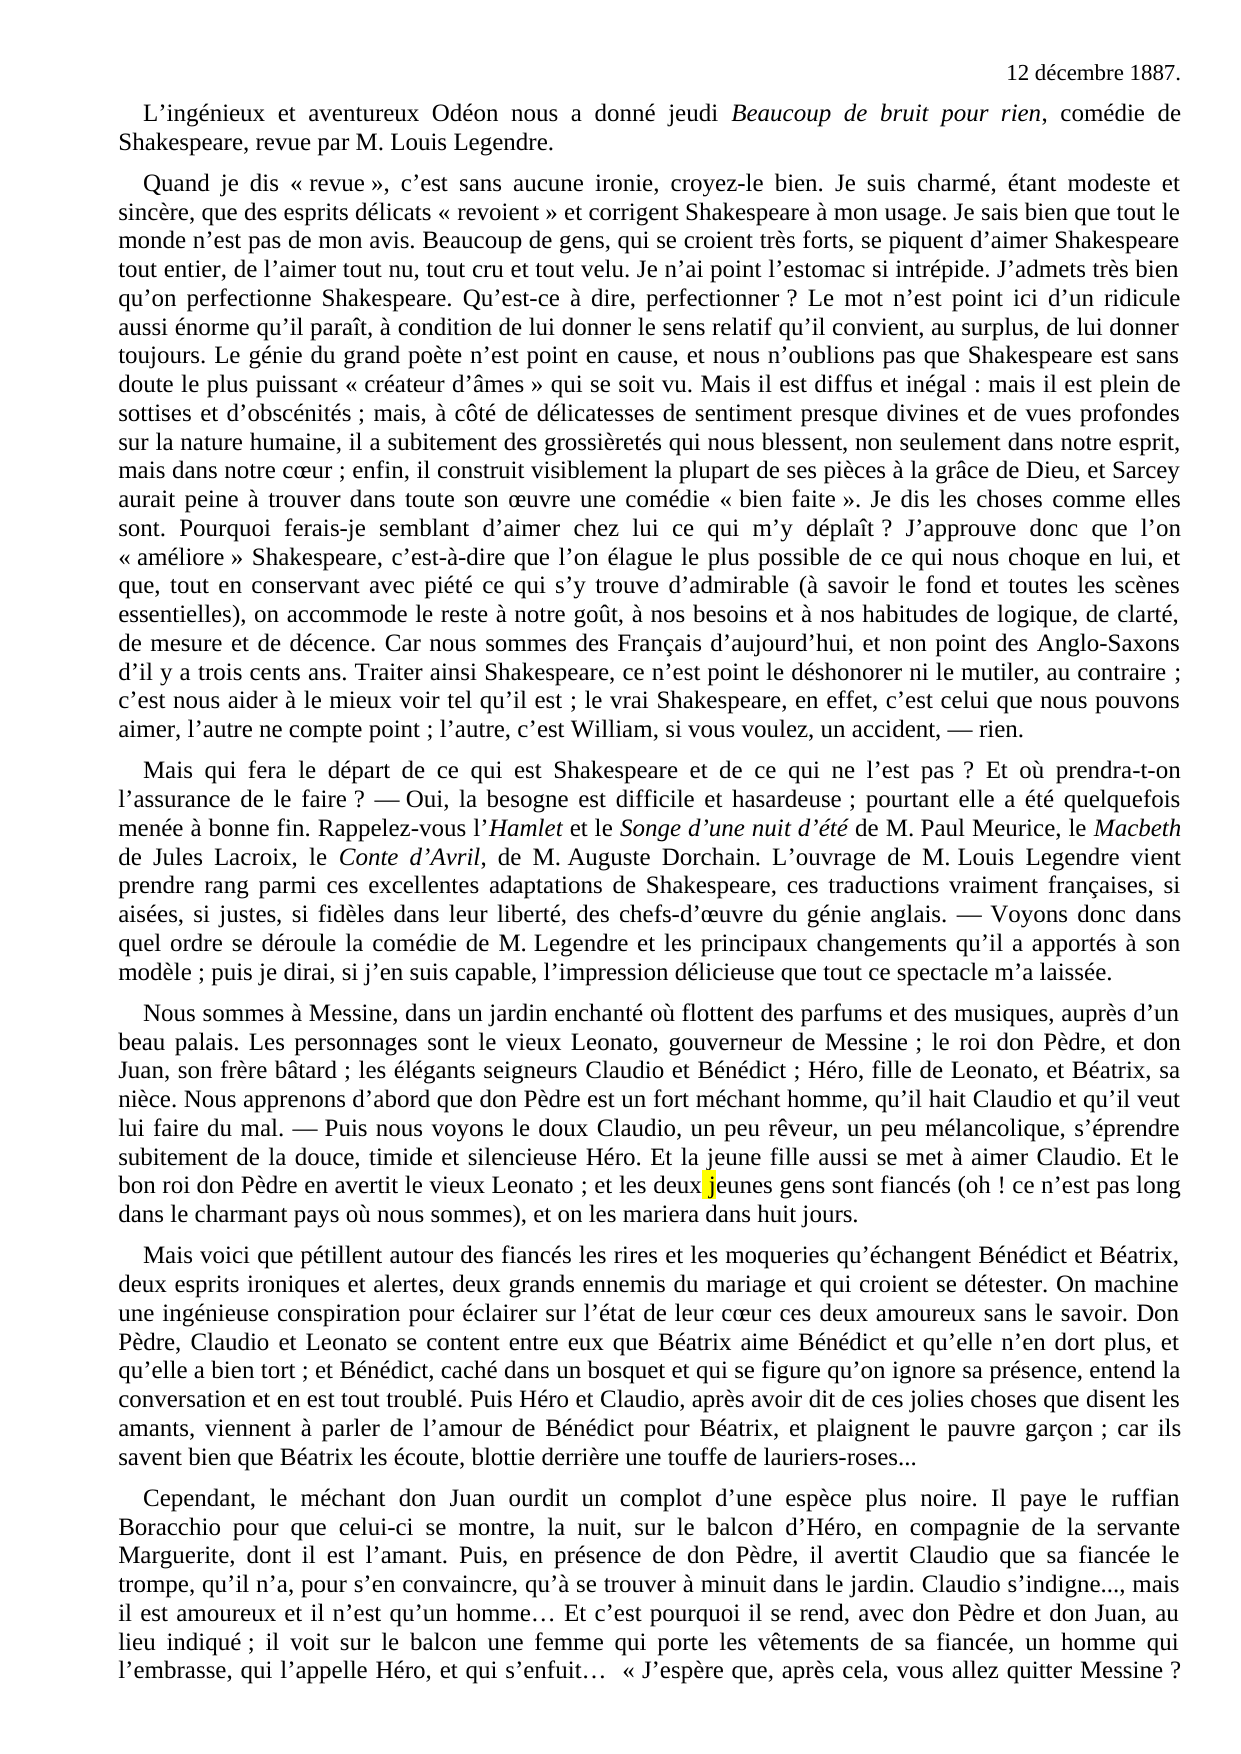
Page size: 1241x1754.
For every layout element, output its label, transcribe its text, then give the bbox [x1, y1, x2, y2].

text Mais voici que pétillent autour des fiancés les rires et les moqueries qu’échangent Bénédict et Béatrix, deux esprits ironiques et alertes, deux grands ennemis du mariage et qui croient se détester. On machine une ingénieuse conspiration pour éclairer sur l’état de leur cœur ces deux amoureux sans le savoir. Don Pèdre, Claudio et Leonato se content entre eux que Béatrix aime Bénédict et qu’elle n’en dort plus, et qu’elle a bien tort ; et Bénédict, caché dans un bosquet et qui se figure qu’on ignore sa présence, entend la conversation et en est tout troublé. Puis Héro et Claudio, après avoir dit de ces jolies choses que disent les amants, viennent à parler de l’amour de Bénédict pour Béatrix, et plaignent le pauvre garçon ; car ils savent bien que Béatrix les écoute, blottie derrière une touffe de lauriers-roses... [118, 1240, 1181, 1470]
text Cependant, le méchant don Juan ourdit un complot d’une espèce plus noire. Il paye le ruffian Boracchio pour que celui-ci se montre, la nuit, sur le balcon d’Héro, en compagnie de la servante Marguerite, dont il est l’amant. Puis, en présence de don Pèdre, il avertit Claudio que sa fiancée le trompe, qu’il n’a, pour s’en convaincre, qu’à se trouver à minuit dans le jardin. Claudio s’indigne..., mais il est amoureux et il n’est qu’un homme… Et c’est pourquoi il se rend, avec don Pèdre et don Juan, au lieu indiqué ; il voit sur le balcon une femme qui porte les vêtements de sa fiancée, un homme qui l’embrasse, qui l’appelle Héro, et qui s’enfuit… « J’espère que, après cela, vous allez quitter Messine ? [118, 1483, 1181, 1684]
text Quand je dis « revue », c’est sans aucune ironie, croyez-le bien. Je suis charmé, étant modeste et sincère, que des esprits délicats « revoient » et corrigent Shakespeare à mon usage. Je sais bien que tout le monde n’est pas de mon avis. Beaucoup de gens, qui se croient très forts, se piquent d’aimer Shakespeare tout entier, de l’aimer tout nu, tout cru et tout velu. Je n’ai point l’estomac si intrépide. J’admets très bien qu’on perfectionne Shakespeare. Qu’est-ce à dire, perfectionner ? Le mot n’est point ici d’un ridicule aussi énorme qu’il paraît, à condition de lui donner le sens relatif qu’il convient, au surplus, de lui donner toujours. Le génie du grand poète n’est point en cause, et nous n’oublions pas que Shakespeare est sans doute le plus puissant « créateur d’âmes » qui se soit vu. Mais il est diffus et inégal : mais il est plein de sottises et d’obscénités ; mais, à côté de délicatesses de sentiment presque divines et de vues profondes sur la nature humaine, il a subitement des grossièretés qui nous blessent, non seulement dans notre esprit, mais dans notre cœur ; enfin, il construit visiblement la plupart de ses pièces à la grâce de Dieu, et Sarcey aurait peine à trouver dans toute son œuvre une comédie « bien faite ». Je dis les choses comme elles sont. Pourquoi ferais-je semblant d’aimer chez lui ce qui m’y déplaît ? J’approuve donc que l’on « améliore » Shakespeare, c’est-à-dire que l’on élague le plus possible de ce qui nous choque en lui, et que, tout en conservant avec piété ce qui s’y trouve d’admirable (à savoir le fond et toutes les scènes essentielles), on accommode le reste à notre goût, à nos besoins et à nos habitudes de logique, de clarté, de mesure et de décence. Car nous sommes des Français d’aujourd’hui, et non point des Anglo-Saxons d’il y a trois cents ans. Traiter ainsi Shakespeare, ce n’est point le déshonorer ni le mutiler, au contraire ; c’est nous aider à le mieux voir tel qu’il est ; le vrai Shakespeare, en effet, c’est celui que nous pouvons aimer, l’autre ne compte point ; l’autre, c’est William, si vous voulez, un accident, — rien. [118, 168, 1181, 743]
text 12 décembre 1887. [118, 59, 1181, 85]
text Mais qui fera le départ de ce qui est Shakespeare et de ce qui ne l’est pas ? Et où prendra-t-on l’assurance de le faire ? — Oui, la besogne est difficile et hasardeuse ; pourtant elle a été quelquefois menée à bonne fin. Rappelez-vous l’Hamlet et le Songe d’une nuit d’été de M. Paul Meurice, le Macbeth de Jules Lacroix, le Conte d’Avril, de M. Auguste Dorchain. L’ouvrage de M. Louis Legendre vient prendre rang parmi ces excellentes adaptations de Shakespeare, ces traductions vraiment françaises, si aisées, si justes, si fidèles dans leur liberté, des chefs-d’œuvre du génie anglais. — Voyons donc dans quel ordre se déroule la comédie de M. Legendre et les principaux changements qu’il a apportés à son modèle ; puis je dirai, si j’en suis capable, l’impression délicieuse que tout ce spectacle m’a laissée. [118, 755, 1181, 985]
text L’ingénieux et aventureux Odéon nous a donné jeudi Beaucoup de bruit pour rien, comédie de Shakespeare, revue par M. Louis Legendre. [118, 98, 1181, 155]
text Nous sommes à Messine, dans un jardin enchanté où flottent des parfums et des musiques, auprès d’un beau palais. Les personnages sont le vieux Leonato, gouverneur de Messine ; le roi don Pèdre, et don Juan, son frère bâtard ; les élégants seigneurs Claudio et Bénédict ; Héro, fille de Leonato, et Béatrix, sa nièce. Nous apprenons d’abord que don Pèdre est un fort méchant homme, qu’il hait Claudio et qu’il veut lui faire du mal. — Puis nous voyons le doux Claudio, un peu rêveur, un peu mélancolique, s’éprendre subitement de la douce, timide et silencieuse Héro. Et la jeune fille aussi se met à aimer Claudio. Et le bon roi don Pèdre en avertit le vieux Leonato ; et les deux jeunes gens sont fiancés (oh ! ce n’est pas long dans le charmant pays où nous sommes), et on les mariera dans huit jours. [118, 998, 1181, 1228]
